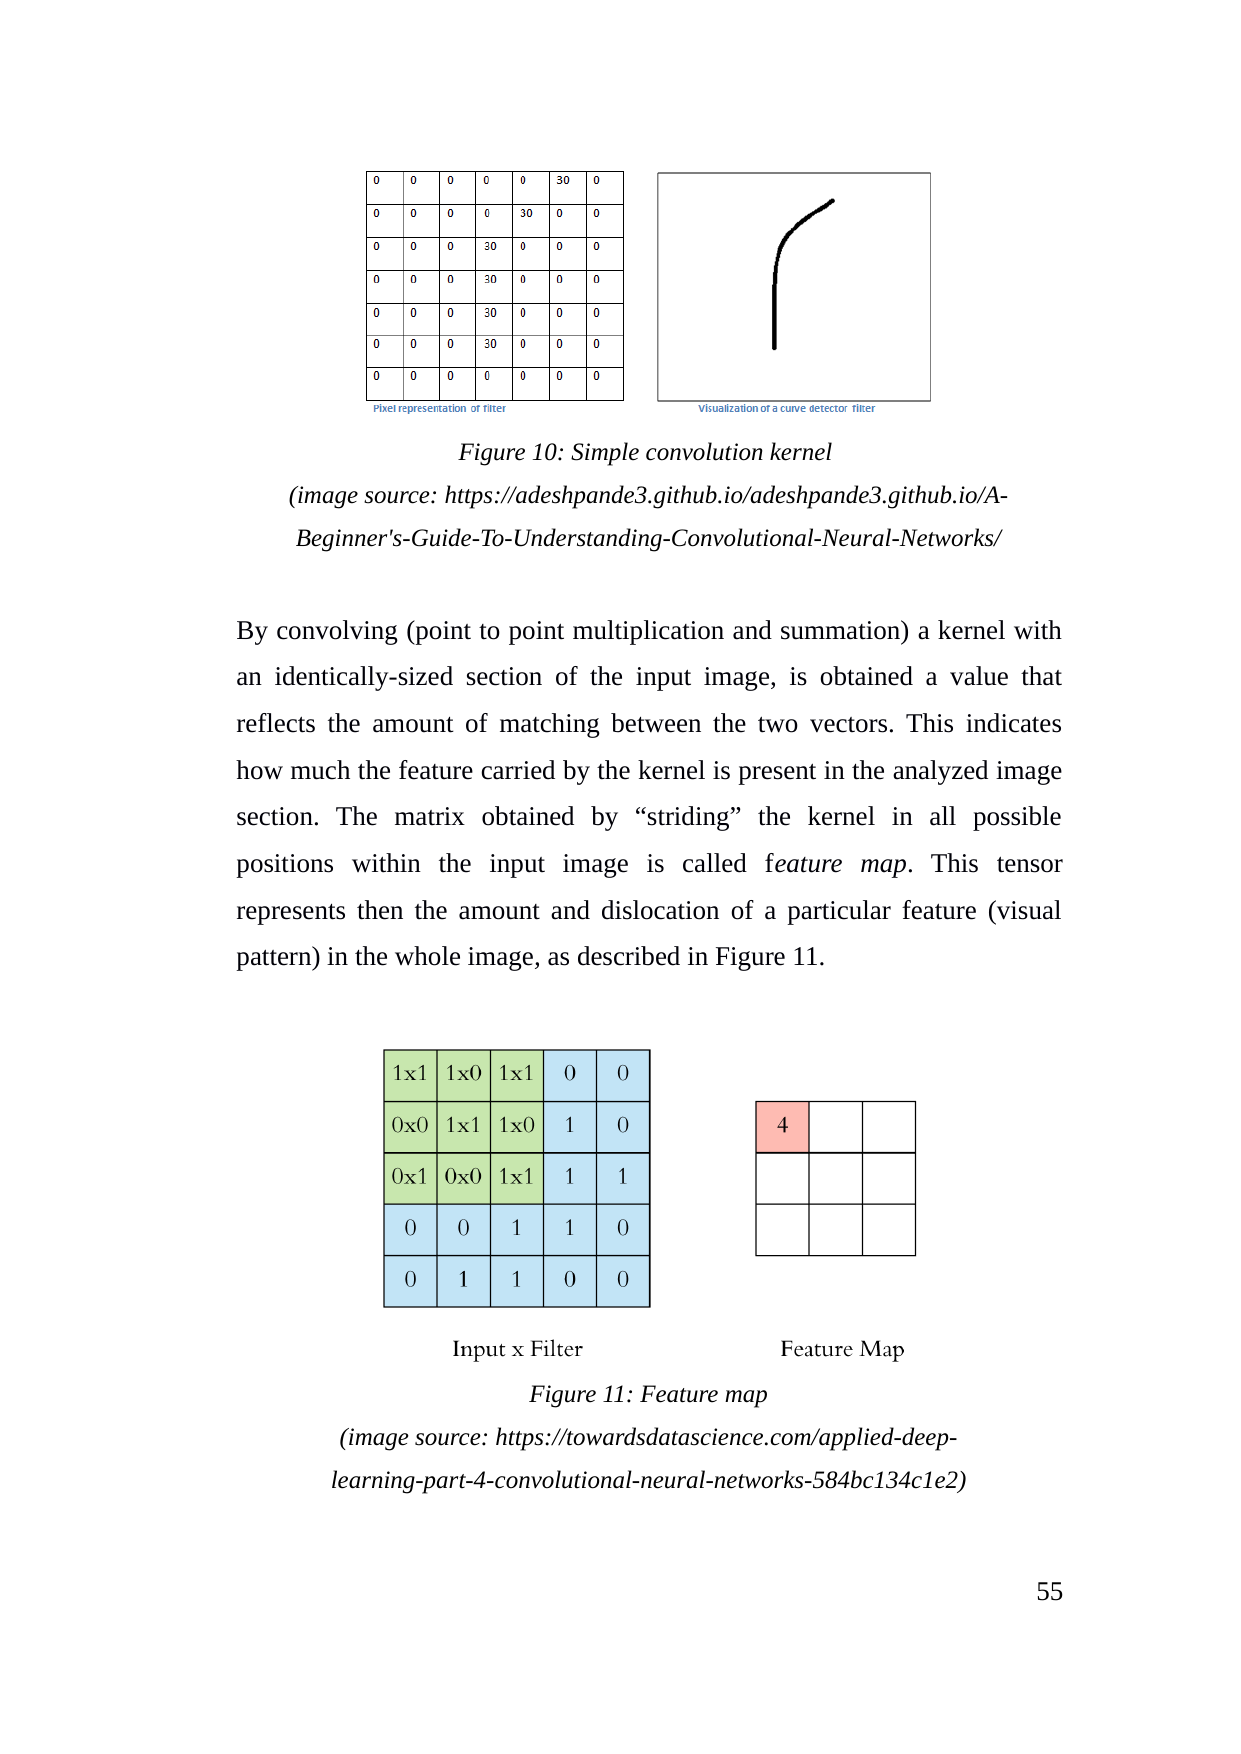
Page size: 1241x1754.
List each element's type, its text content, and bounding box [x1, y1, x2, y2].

picture [352, 160, 948, 423]
text Figure 10: Simple convolution kernel (image source: https://adeshpande3.github.io/adeshpande3.github.io/A-Beginner's-Guide-To-Understanding-Convolutional-Neural-Networks/ [280, 160, 1019, 552]
text Figure 11: Feature map (image source: https://towardsdatascience.com/applied-deep-learning-part-4-convolutional-neural-networks-584bc134c1e2) [323, 1046, 976, 1494]
picture [379, 1046, 920, 1365]
text By convolving (point to point multiplication and summation) a kernel with an identically-sized section of the input image, is obtained a value that reflects the amount of matching between the two vectors. This indicates how much the feature carried by the kernel is present in the analyzed image section. The matrix obtained by “striding” the kernel in all possible positions within the input image is called feature map. This tensor represents then the amount and dislocation of a particular feature (visual pattern) in the whole image, as described in Figure 11. [236, 614, 1063, 972]
